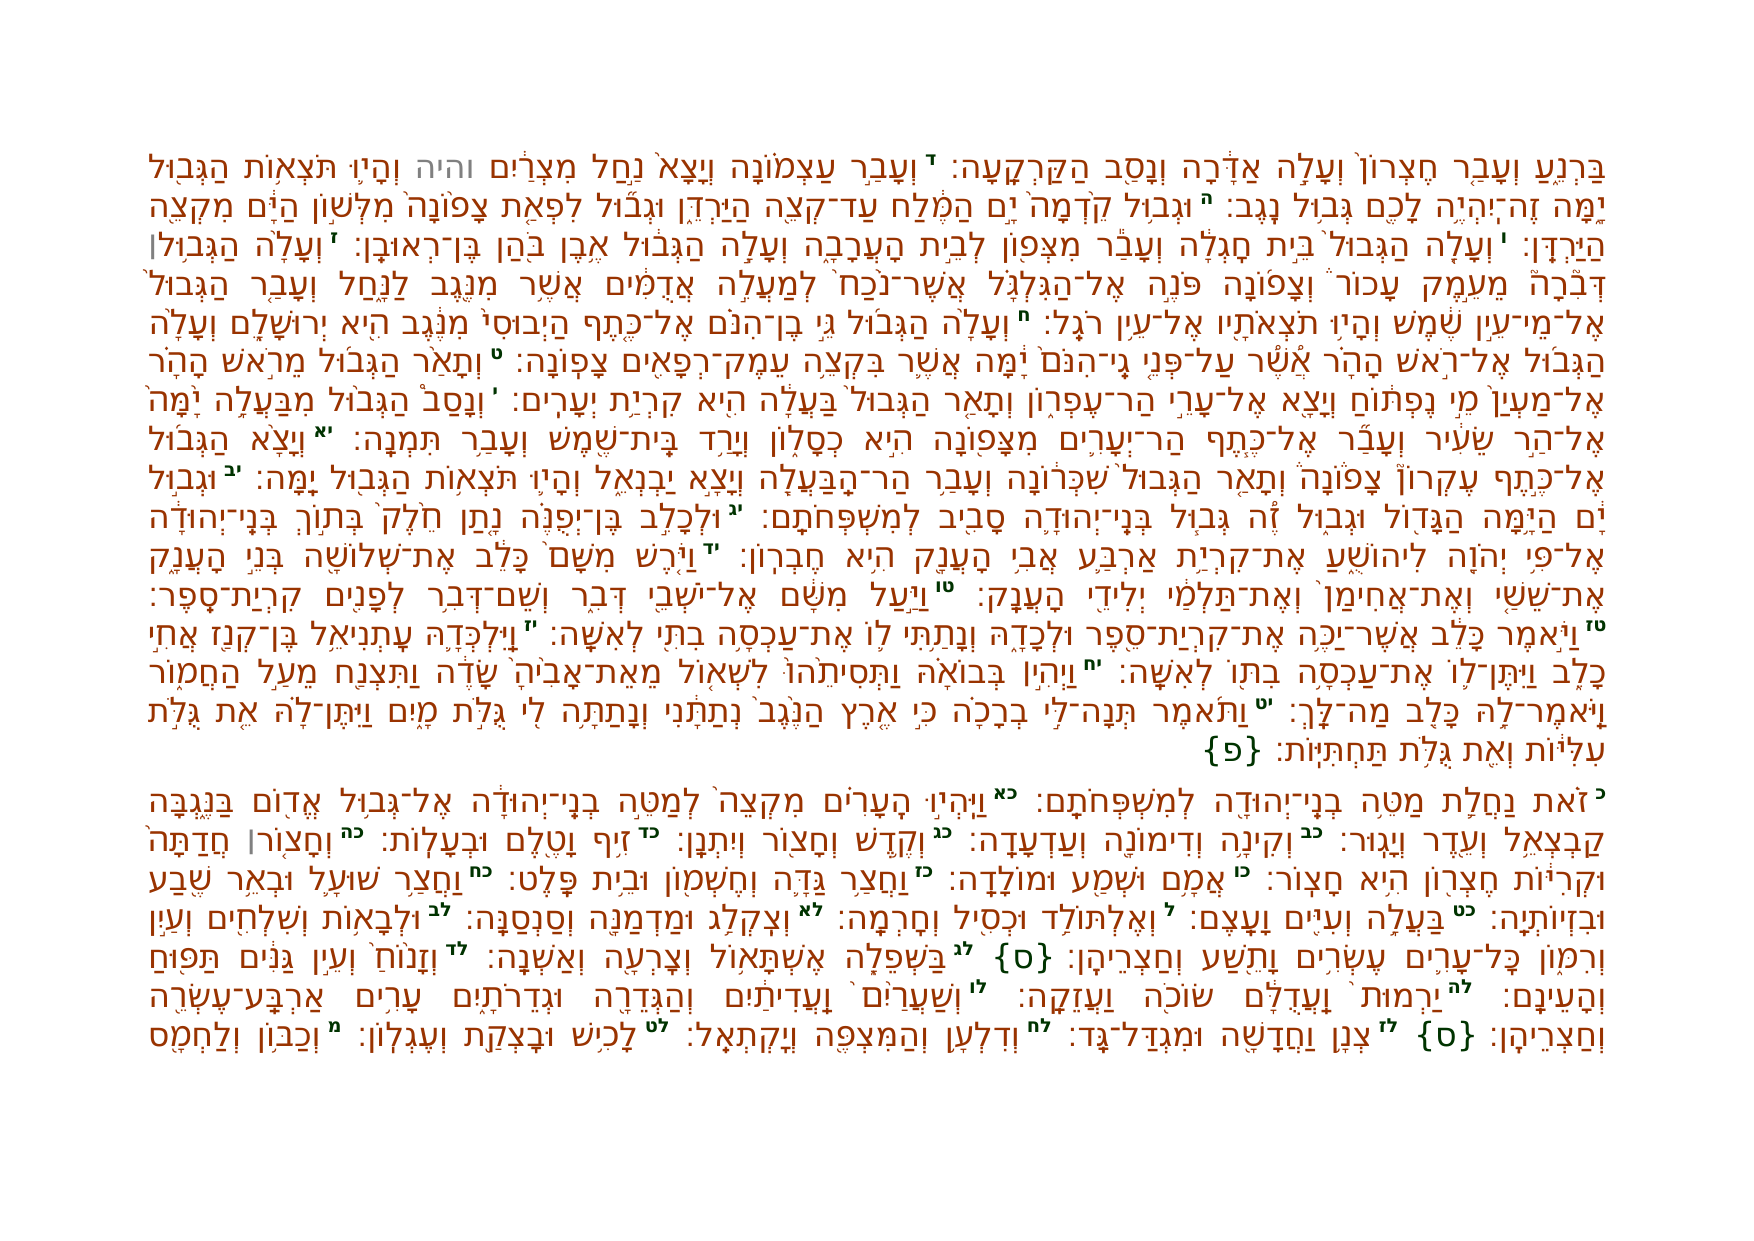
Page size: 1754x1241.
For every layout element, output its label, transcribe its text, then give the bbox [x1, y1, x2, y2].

text בַּרְנֵ֑עַ וְעָבַ֤ר חֶצְרוֹן֙ וְעָלָ֣ה אַדָּ֔רָה וְנָסַ֖ב הַקַּרְקָֽעָה׃ ד וְעָבַ֣ר עַצְמ֗וֹנָה וְיָצָא֙ נַ֣חַל מִצְרַ֔יִם והיה וְהָי֛וּ תֹּצְא֥וֹת הַגְּב֖וּל יָ֑מָּה זֶה־יִֽהְיֶ֥ה לָכֶ֖ם גְּב֥וּל נֶֽגֶב׃ ה וּגְב֥וּל קֵ֙דְמָה֙ יָ֣ם הַמֶּ֔לַח עַד־קְצֵ֖ה הַיַּרְדֵּ֑ן וּגְב֞וּל לִפְאַ֤ת צָפ֙וֹנָה֙ מִלְּשׁ֣וֹן הַיָּ֔ם מִקְצֵ֖ה הַיַּרְדֵּֽן׃ ו וְעָלָ֤ה הַגְּבוּל֙ בֵּ֣ית חׇגְלָ֔ה וְעָבַ֕ר מִצְּפ֖וֹן לְבֵ֣ית הָעֲרָבָ֑ה וְעָלָ֣ה הַגְּב֔וּל אֶ֥בֶן בֹּ֖הַן בֶּן־רְאוּבֵֽן׃ ז וְעָלָ֨ה הַגְּב֥וּל׀ דְּבִ֘רָה֮ מֵעֵ֣מֶק עָכוֹר֒ וְצָפ֜וֹנָה פֹּנֶ֣ה אֶל־הַגִּלְגָּ֗ל אֲשֶׁר־נֹ֙כַח֙ לְמַעֲלֵ֣ה אֲדֻמִּ֔ים אֲשֶׁ֥ר מִנֶּ֖גֶב לַנָּ֑חַל וְעָבַ֤ר הַגְּבוּל֙ אֶל־מֵי־עֵ֣ין שֶׁ֔מֶשׁ וְהָי֥וּ תֹצְאֹתָ֖יו אֶל־עֵ֥ין רֹגֵֽל׃ ח וְעָלָ֨ה הַגְּב֜וּל גֵּ֣י בֶן־הִנֹּ֗ם אֶל־כֶּ֤תֶף הַיְבוּסִי֙ מִנֶּ֔גֶב הִ֖יא יְרוּשָׁלָ֑͏ִם וְעָלָ֨ה הַגְּב֜וּל אֶל־רֹ֣אשׁ הָהָ֗ר אֲ֠שֶׁ֠ר עַל־פְּנֵ֤י גֵֽי־הִנֹּם֙ יָ֔מָּה אֲשֶׁ֛ר בִּקְצֵ֥ה עֵמֶק־רְפָאִ֖ים צָפֽוֹנָה׃ ט וְתָאַ֨ר הַגְּב֜וּל מֵרֹ֣אשׁ הָהָ֗ר אֶל־מַעְיַן֙ מֵ֣י נֶפְתּ֔וֹחַ וְיָצָ֖א אֶל־עָרֵ֣י הַר־עֶפְר֑וֹן וְתָאַ֤ר הַגְּבוּל֙ בַּעֲלָ֔ה הִ֖יא קִרְיַ֥ת יְעָרִֽים׃ י וְנָסַב֩ הַגְּב֨וּל מִבַּעֲלָ֥ה יָ֙מָּה֙ אֶל־הַ֣ר שֵׂעִ֔יר וְעָבַ֞ר אֶל־כֶּ֧תֶף הַר־יְעָרִ֛ים מִצָּפ֖וֹנָה הִ֣יא כְסָל֑וֹן וְיָרַ֥ד בֵּֽית־שֶׁ֖מֶשׁ וְעָבַ֥ר תִּמְנָֽה׃ יא וְיָצָ֨א הַגְּב֜וּל אֶל־כֶּ֣תֶף עֶקְרוֹן֮ צָפ֒וֹנָה֒ וְתָאַ֤ר הַגְּבוּל֙ שִׁכְּר֔וֹנָה וְעָבַ֥ר הַר־הַֽבַּעֲלָ֖ה וְיָצָ֣א יַבְנְאֵ֑ל וְהָי֛וּ תֹּצְא֥וֹת הַגְּב֖וּל יָֽמָּה׃ יב וּגְב֣וּל יָ֔ם הַיָּ֥מָּה הַגָּד֖וֹל וּגְב֑וּל זֶ֠ה גְּב֧וּל בְּנֵֽי־יְהוּדָ֛ה סָבִ֖יב לְמִשְׁפְּחֹתָֽם׃ יג וּלְכָלֵ֣ב בֶּן־יְפֻנֶּ֗ה נָ֤תַן חֵ֙לֶק֙ בְּת֣וֹךְ בְּנֵֽי־יְהוּדָ֔ה אֶל־פִּ֥י יְהֹוָ֖ה לִיהוֹשֻׁ֑עַ אֶת־קִרְיַ֥ת אַרְבַּ֛ע אֲבִ֥י הָעֲנָ֖ק הִ֥יא חֶבְרֽוֹן׃ יד וַיֹּ֤רֶשׁ מִשָּׁם֙ כָּלֵ֔ב אֶת־שְׁלוֹשָׁ֖ה בְּנֵ֣י הָעֲנָ֑ק אֶת־שֵׁשַׁ֤י וְאֶת־אֲחִימַן֙ וְאֶת־תַּלְמַ֔י יְלִידֵ֖י הָעֲנָֽק׃ טו וַיַּ֣עַל מִשָּׁ֔ם אֶל־יֹשְׁבֵ֖י דְּבִ֑ר וְשֵׁם־דְּבִ֥ר לְפָנִ֖ים קִרְיַת־סֵֽפֶר׃ טז וַיֹּ֣אמֶר כָּלֵ֔ב אֲשֶׁר־יַכֶּ֥ה אֶת־קִרְיַת־סֵ֖פֶר וּלְכָדָ֑הּ וְנָתַ֥תִּי ל֛וֹ אֶת־עַכְסָ֥ה בִתִּ֖י לְאִשָּֽׁה׃ יז וַֽיִּלְכְּדָ֛הּ עׇתְנִיאֵ֥ל בֶּן־קְנַ֖ז אֲחִ֣י כָלֵ֑ב וַיִּתֶּן־ל֛וֹ אֶת־עַכְסָ֥ה בִתּ֖וֹ לְאִשָּֽׁה׃ יח וַיְהִ֣י׀ בְּבוֹאָ֗הּ וַתְּסִיתֵ֙הוּ֙ לִשְׁא֤וֹל מֵאֵת־אָבִ֙יהָ֙ שָׂדֶ֔ה וַתִּצְנַ֖ח מֵעַ֣ל הַחֲמ֑וֹר וַיֹּֽאמֶר־לָ֥הּ כָּלֵ֖ב מַה־לָּֽךְ׃ יט וַתֹּ֜אמֶר תְּנָה־לִּ֣י בְרָכָ֗ה כִּ֣י אֶ֤רֶץ הַנֶּ֙גֶב֙ נְתַתָּ֔נִי וְנָתַתָּ֥ה לִ֖י גֻּלֹּ֣ת מָ֑יִם וַיִּתֶּן־לָ֗הּ אֵ֚ת גֻּלֹּ֣ת עִלִּיּ֔וֹת וְאֵ֖ת גֻּלֹּ֥ת תַּחְתִּיּֽוֹת׃ {פ} [148, 148, 1606, 769]
text כ זֹ֗את נַחֲלַ֛ת מַטֵּ֥ה בְנֵֽי־יְהוּדָ֖ה לְמִשְׁפְּחֹתָֽם׃ כא וַיִּֽהְי֣וּ הֶֽעָרִ֗ים מִקְצֵה֙ לְמַטֵּ֣ה בְנֵֽי־יְהוּדָ֔ה אֶל־גְּב֥וּל אֱד֖וֹם בַּנֶּ֑גְבָּה קַבְצְאֵ֥ל וְעֵ֖דֶר וְיָגֽוּר׃ כב וְקִינָ֥ה וְדִימוֹנָ֖ה וְעַדְעָדָֽה׃ כג וְקֶ֥דֶשׁ וְחָצ֖וֹר וְיִתְנָֽן׃ כד זִ֥יף וָטֶ֖לֶם וּבְעָלֽוֹת׃ כה וְחָצ֤וֹר׀ חֲדַתָּה֙ וּקְרִיּ֔וֹת חֶצְר֖וֹן הִ֥יא חָצֽוֹר׃ כו אֲמָ֥ם וּשְׁמַ֖ע וּמוֹלָדָֽה׃ כז וַחֲצַ֥ר גַּדָּ֛ה וְחֶשְׁמ֖וֹן וּבֵ֥ית פָּֽלֶט׃ כח וַחֲצַ֥ר שׁוּעָ֛ל וּבְאֵ֥ר שֶׁ֖בַע וּבִזְיוֹתְיָֽה׃ כט בַּעֲלָ֥ה וְעִיִּ֖ים וָעָֽצֶם׃ ל וְאֶלְתּוֹלַ֥ד וּכְסִ֖יל וְחׇרְמָֽה׃ לא וְצִֽקְלַ֥ג וּמַדְמַנָּ֖ה וְסַנְסַנָּֽה׃ לב וּלְבָא֥וֹת וְשִׁלְחִ֖ים וְעַ֣יִן וְרִמּ֑וֹן כׇּל־עָרִ֛ים עֶשְׂרִ֥ים וָתֵ֖שַׁע וְחַצְרֵיהֶֽן׃ {ס} לג בַּשְּׁפֵלָ֑ה אֶשְׁתָּא֥וֹל וְצׇרְעָ֖ה וְאַשְׁנָֽה׃ לד וְזָנ֙וֹחַ֙ וְעֵ֣ין גַּנִּ֔ים תַּפּ֖וּחַ וְהָעֵינָֽם׃ לה יַרְמוּת֙ וַֽעֲדֻלָּ֔ם שׂוֹכֹ֖ה וַעֲזֵקָֽה׃ לו וְשַׁעֲרַ֙יִם֙ וַֽעֲדִיתַ֔יִם וְהַגְּדֵרָ֖ה וּגְדֵרֹתָ֑יִם עָרִ֥ים אַרְבַּֽע־עֶשְׂרֵ֖ה וְחַצְרֵיהֶֽן׃ {ס} לז צְנָ֥ן וַחֲדָשָׁ֖ה וּמִגְדַּל־גָּֽד׃ לח וְדִלְעָ֥ן וְהַמִּצְפֶּ֖ה וְיׇקְתְאֵֽל׃ לט לָכִ֥ישׁ וּבׇצְקַ֖ת וְעֶגְלֽוֹן׃ מ וְכַבּ֥וֹן וְלַחְמָ֖ס [148, 782, 1606, 1054]
